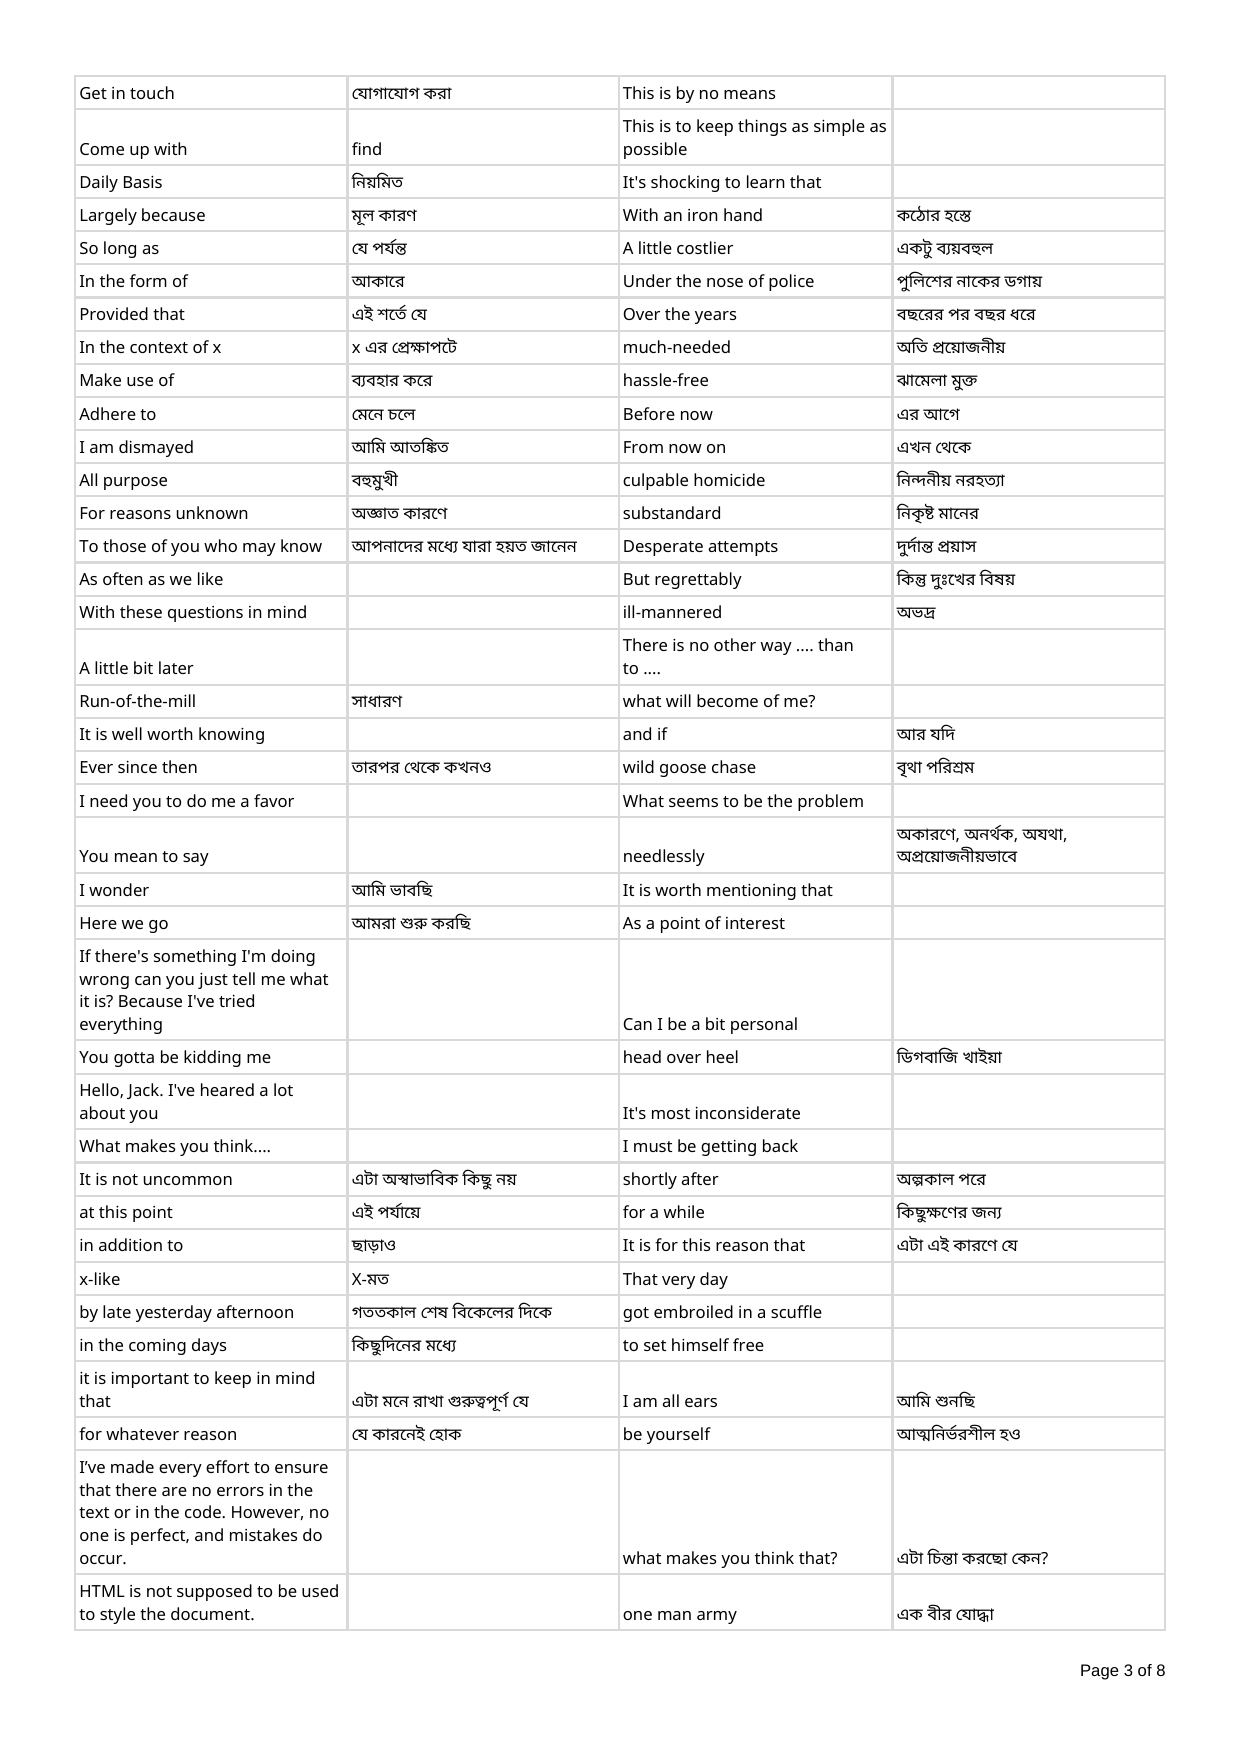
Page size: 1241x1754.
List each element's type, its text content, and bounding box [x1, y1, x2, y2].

table_cell HTML is not supposed to be used to style the document. [76, 1575, 346, 1629]
table_cell [894, 940, 1164, 1039]
table_cell what will become of me? [620, 686, 891, 717]
table_cell in the coming days [76, 1329, 346, 1360]
table_cell I’ve made every effort to ensure that there are no errors in the text or in the code. However, no one is perfect, and mistakes do occur. [76, 1451, 346, 1573]
table_cell Largely because [76, 199, 346, 230]
table_cell আমরা শুরু করছি [349, 907, 618, 938]
table_cell কিছুদিনের মধ্যে [349, 1329, 618, 1360]
table_cell As a point of interest [620, 907, 891, 938]
table_cell ডিগবাজি খাইয়া [894, 1041, 1164, 1072]
table_cell দুর্দান্ত প্রয়াস [894, 530, 1164, 561]
table_cell আপনাদের মধ্যে যারা হয়ত জানেন [349, 530, 618, 561]
table_cell এক বীর যোদ্ধা [894, 1575, 1164, 1629]
table_cell এই পর্যায়ে [349, 1197, 618, 1228]
table_cell [894, 630, 1164, 683]
table_cell I am all ears [620, 1362, 891, 1416]
table_cell Run-of-the-mill [76, 686, 346, 717]
table_cell it is important to keep in mind that [76, 1362, 346, 1416]
table_cell As often as we like [76, 564, 346, 594]
table_cell I am dismayed [76, 431, 346, 462]
table_cell In the form of [76, 265, 346, 296]
table_cell This is to keep things as simple as possible [620, 110, 891, 164]
table_cell বহুমুখী [349, 464, 618, 495]
table_cell [349, 564, 618, 594]
table_cell এটা মনে রাখা গুরুত্বপূর্ণ যে [349, 1362, 618, 1416]
table_cell It is for this reason that [620, 1230, 891, 1261]
table_cell যে কারনেই হোক [349, 1418, 618, 1449]
table_cell What seems to be the problem [620, 785, 891, 816]
table_cell Daily Basis [76, 166, 346, 197]
table_cell [349, 597, 618, 628]
table_cell Hello, Jack. I've heared a lot about you [76, 1075, 346, 1128]
table_cell and if [620, 719, 891, 750]
table_cell আমি শুনছি [894, 1362, 1164, 1416]
table_cell ব্যবহার করে [349, 365, 618, 396]
table_cell [894, 110, 1164, 164]
table_cell [349, 1451, 618, 1573]
table_cell কিছুক্ষণের জন্য [894, 1197, 1164, 1228]
table_cell I wonder [76, 874, 346, 905]
table_cell It is worth mentioning that [620, 874, 891, 905]
table_cell This is by no means [620, 77, 891, 108]
table_cell বছরের পর বছর ধরে [894, 299, 1164, 329]
table_cell That very day [620, 1263, 891, 1294]
table_cell আত্মনির্ভরশীল হও [894, 1418, 1164, 1449]
table_cell অতি প্রয়োজনীয় [894, 332, 1164, 363]
table_cell নিন্দনীয় নরহত্যা [894, 464, 1164, 495]
table_cell It's shocking to learn that [620, 166, 891, 197]
table_cell [349, 1575, 618, 1629]
table_cell মূল কারণ [349, 199, 618, 230]
table_cell If there's something I'm doing wrong can you just tell me what it is? Because I've tried everything [76, 940, 346, 1039]
table_cell [894, 1263, 1164, 1294]
table_cell এটা অস্বাভাবিক কিছু নয় [349, 1164, 618, 1194]
table_cell তারপর থেকে কখনও [349, 752, 618, 783]
table_cell গততকাল শেষ বিকেলের দিকে [349, 1296, 618, 1327]
table_cell find [349, 110, 618, 164]
table_cell [349, 940, 618, 1039]
table_cell [894, 1329, 1164, 1360]
table_cell It's most inconsiderate [620, 1075, 891, 1128]
table_cell Get in touch [76, 77, 346, 108]
table_cell [349, 785, 618, 816]
table_cell Ever since then [76, 752, 346, 783]
table_cell মেনে চলে [349, 398, 618, 429]
table_cell So long as [76, 232, 346, 263]
table_cell x-like [76, 1263, 346, 1294]
table_cell It is well worth knowing [76, 719, 346, 750]
table_cell much-needed [620, 332, 891, 363]
table_cell আর যদি [894, 719, 1164, 750]
table_cell to set himself free [620, 1329, 891, 1360]
table_cell অজ্ঞাত কারণে [349, 497, 618, 528]
table_cell head over heel [620, 1041, 891, 1072]
table_cell Can I be a bit personal [620, 940, 891, 1039]
table_cell ঝামেলা মুক্ত [894, 365, 1164, 396]
table_cell আমি আতঙ্কিত [349, 431, 618, 462]
table_cell What makes you think.... [76, 1130, 346, 1161]
table_cell অকারণে, অনর্থক, অযথা, অপ্রয়োজনীয়ভাবে [894, 818, 1164, 872]
table_cell With an iron hand [620, 199, 891, 230]
table_cell for a while [620, 1197, 891, 1228]
table_cell To those of you who may know [76, 530, 346, 561]
table_cell shortly after [620, 1164, 891, 1194]
table_cell It is not uncommon [76, 1164, 346, 1194]
table_cell [349, 818, 618, 872]
table_cell what makes you think that? [620, 1451, 891, 1573]
table_cell Over the years [620, 299, 891, 329]
table_cell You gotta be kidding me [76, 1041, 346, 1072]
table_cell আমি ভাবছি [349, 874, 618, 905]
table_cell Under the nose of police [620, 265, 891, 296]
table_cell X-মত [349, 1263, 618, 1294]
table_cell A little costlier [620, 232, 891, 263]
table_cell Desperate attempts [620, 530, 891, 561]
table_cell by late yesterday afternoon [76, 1296, 346, 1327]
table_cell But regrettably [620, 564, 891, 594]
table_cell Provided that [76, 299, 346, 329]
table_cell এই শর্তে যে [349, 299, 618, 329]
table_cell A little bit later [76, 630, 346, 683]
table_cell Make use of [76, 365, 346, 396]
table_cell All purpose [76, 464, 346, 495]
table_cell Here we go [76, 907, 346, 938]
table_cell In the context of x [76, 332, 346, 363]
table_cell একটু ব্যয়বহুল [894, 232, 1164, 263]
table_cell [894, 874, 1164, 905]
table_cell one man army [620, 1575, 891, 1629]
table_cell অল্পকাল পরে [894, 1164, 1164, 1194]
table_cell যোগাযোগ করা [349, 77, 618, 108]
table_cell যে পর্যন্ত [349, 232, 618, 263]
table_cell অভদ্র [894, 597, 1164, 628]
table_cell [894, 907, 1164, 938]
table_cell There is no other way .... than to .... [620, 630, 891, 683]
table_cell কঠোর হস্তে [894, 199, 1164, 230]
table_cell for whatever reason [76, 1418, 346, 1449]
table_cell culpable homicide [620, 464, 891, 495]
table_cell x এর প্রেক্ষাপটে [349, 332, 618, 363]
table_cell Before now [620, 398, 891, 429]
table_cell at this point [76, 1197, 346, 1228]
table_cell সাধারণ [349, 686, 618, 717]
table_cell পুলিশের নাকের ডগায় [894, 265, 1164, 296]
table_cell এর আগে [894, 398, 1164, 429]
table_cell কিন্তু দুঃখের বিষয় [894, 564, 1164, 594]
table_cell in addition to [76, 1230, 346, 1261]
table_cell [349, 719, 618, 750]
table_cell needlessly [620, 818, 891, 872]
table_cell [894, 1075, 1164, 1128]
table_cell আকারে [349, 265, 618, 296]
table_cell এটা চিন্তা করছো কেন? [894, 1451, 1164, 1573]
table_cell hassle-free [620, 365, 891, 396]
table_cell [894, 77, 1164, 108]
table_cell wild goose chase [620, 752, 891, 783]
table_cell নিকৃষ্ট মানের [894, 497, 1164, 528]
table_cell be yourself [620, 1418, 891, 1449]
table_cell [894, 686, 1164, 717]
table_cell Adhere to [76, 398, 346, 429]
table_cell ছাড়াও [349, 1230, 618, 1261]
table_cell I need you to do me a favor [76, 785, 346, 816]
table_cell [349, 1041, 618, 1072]
table_cell বৃথা পরিশ্রম [894, 752, 1164, 783]
table_cell [349, 630, 618, 683]
table_cell You mean to say [76, 818, 346, 872]
table_cell [349, 1130, 618, 1161]
table_cell এটা এই কারণে যে [894, 1230, 1164, 1261]
table_cell [894, 1130, 1164, 1161]
table_cell [894, 1296, 1164, 1327]
table_cell substandard [620, 497, 891, 528]
table_cell From now on [620, 431, 891, 462]
table_cell got embroiled in a scuffle [620, 1296, 891, 1327]
table_cell [894, 166, 1164, 197]
table_cell ill-mannered [620, 597, 891, 628]
table_cell [894, 785, 1164, 816]
table_cell এখন থেকে [894, 431, 1164, 462]
table_cell For reasons unknown [76, 497, 346, 528]
table_cell I must be getting back [620, 1130, 891, 1161]
table_cell নিয়মিত [349, 166, 618, 197]
table_cell With these questions in mind [76, 597, 346, 628]
table_cell [349, 1075, 618, 1128]
table_cell Come up with [76, 110, 346, 164]
